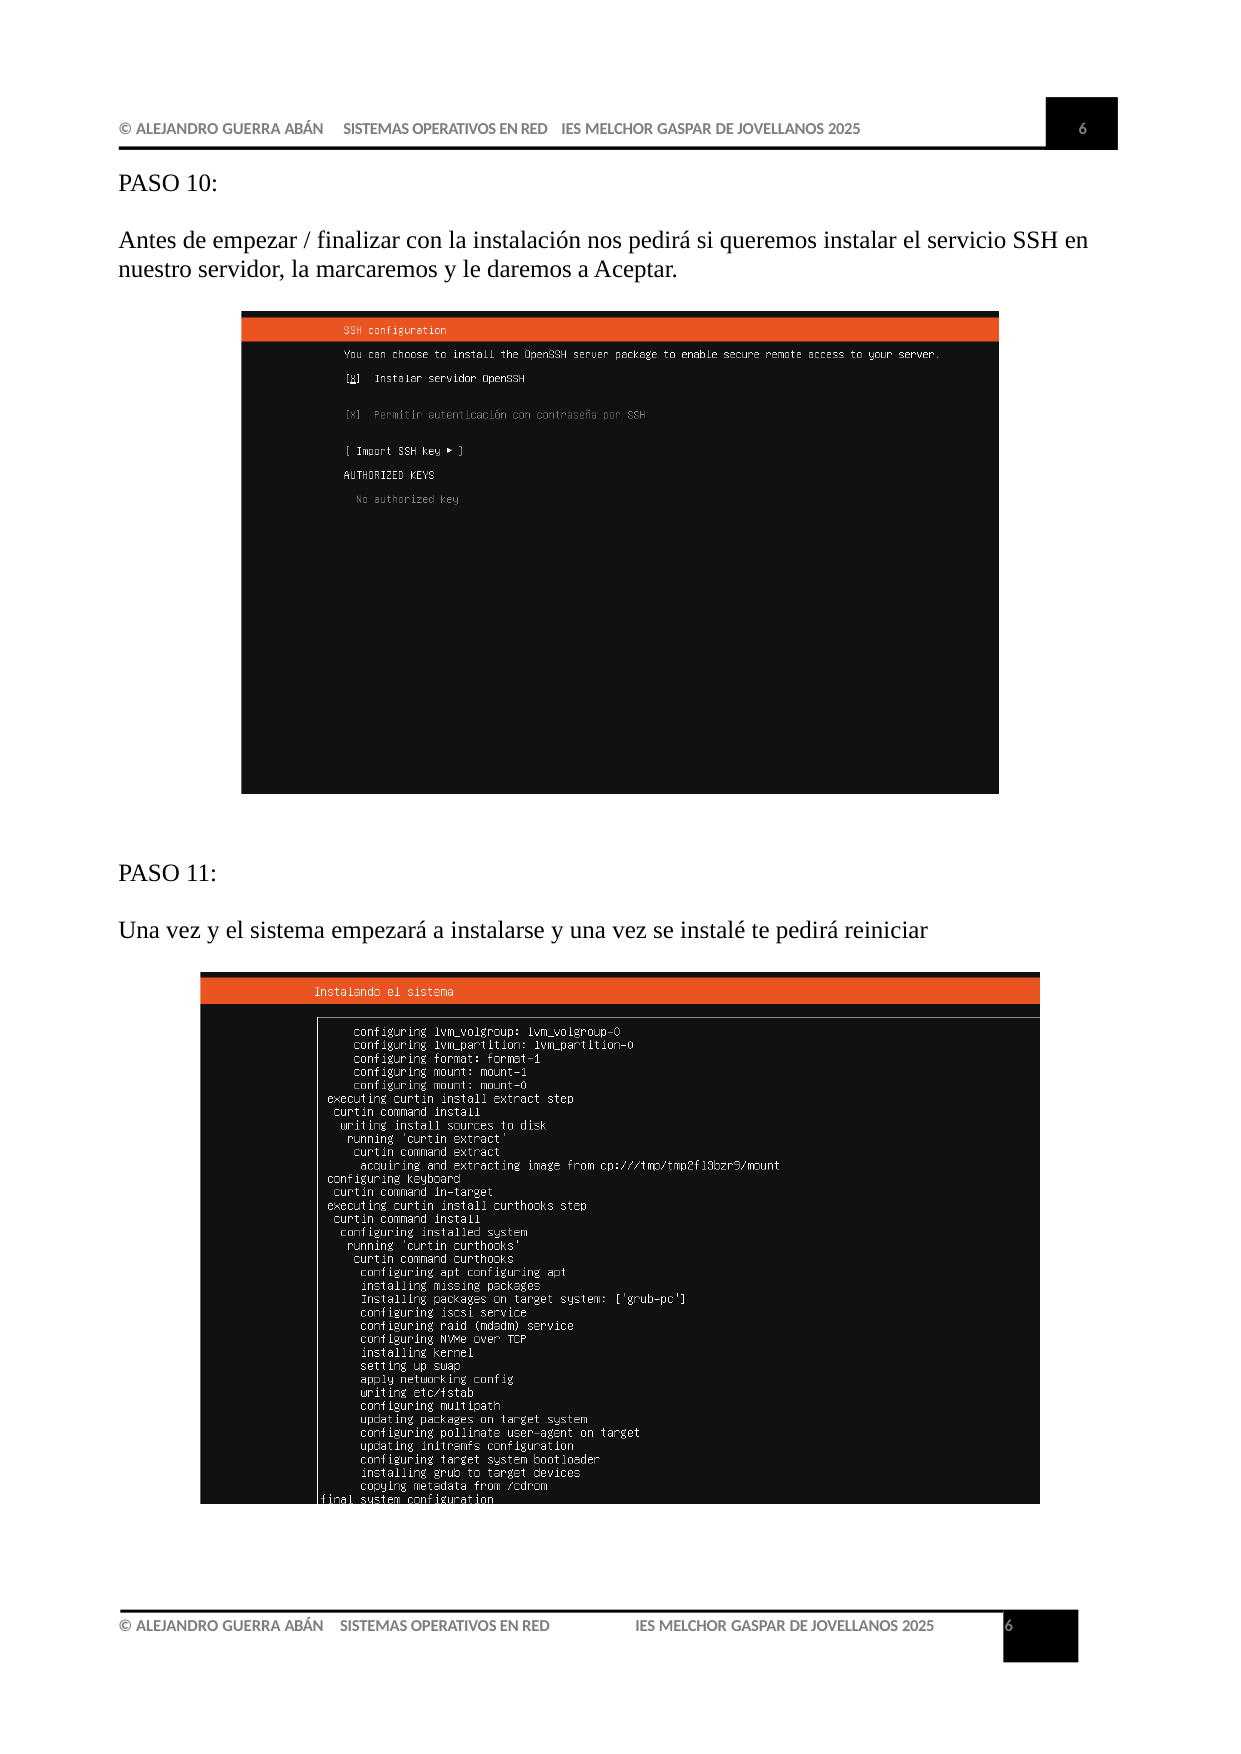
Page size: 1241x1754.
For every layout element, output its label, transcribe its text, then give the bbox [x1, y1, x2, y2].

picture [200, 972, 1040, 1504]
text PASO 10: [118, 168, 1122, 197]
text PASO 11: [118, 858, 1122, 887]
picture [241, 311, 999, 794]
text Antes de empezar / finalizar con la instalación nos pedirá si queremos instalar el servicio SSH en nuestro servidor, la marcaremos y le daremos a Aceptar. [118, 225, 1122, 283]
text Una vez y el sistema empezará a instalarse y una vez se instalé te pedirá reiniciar [118, 915, 1122, 944]
